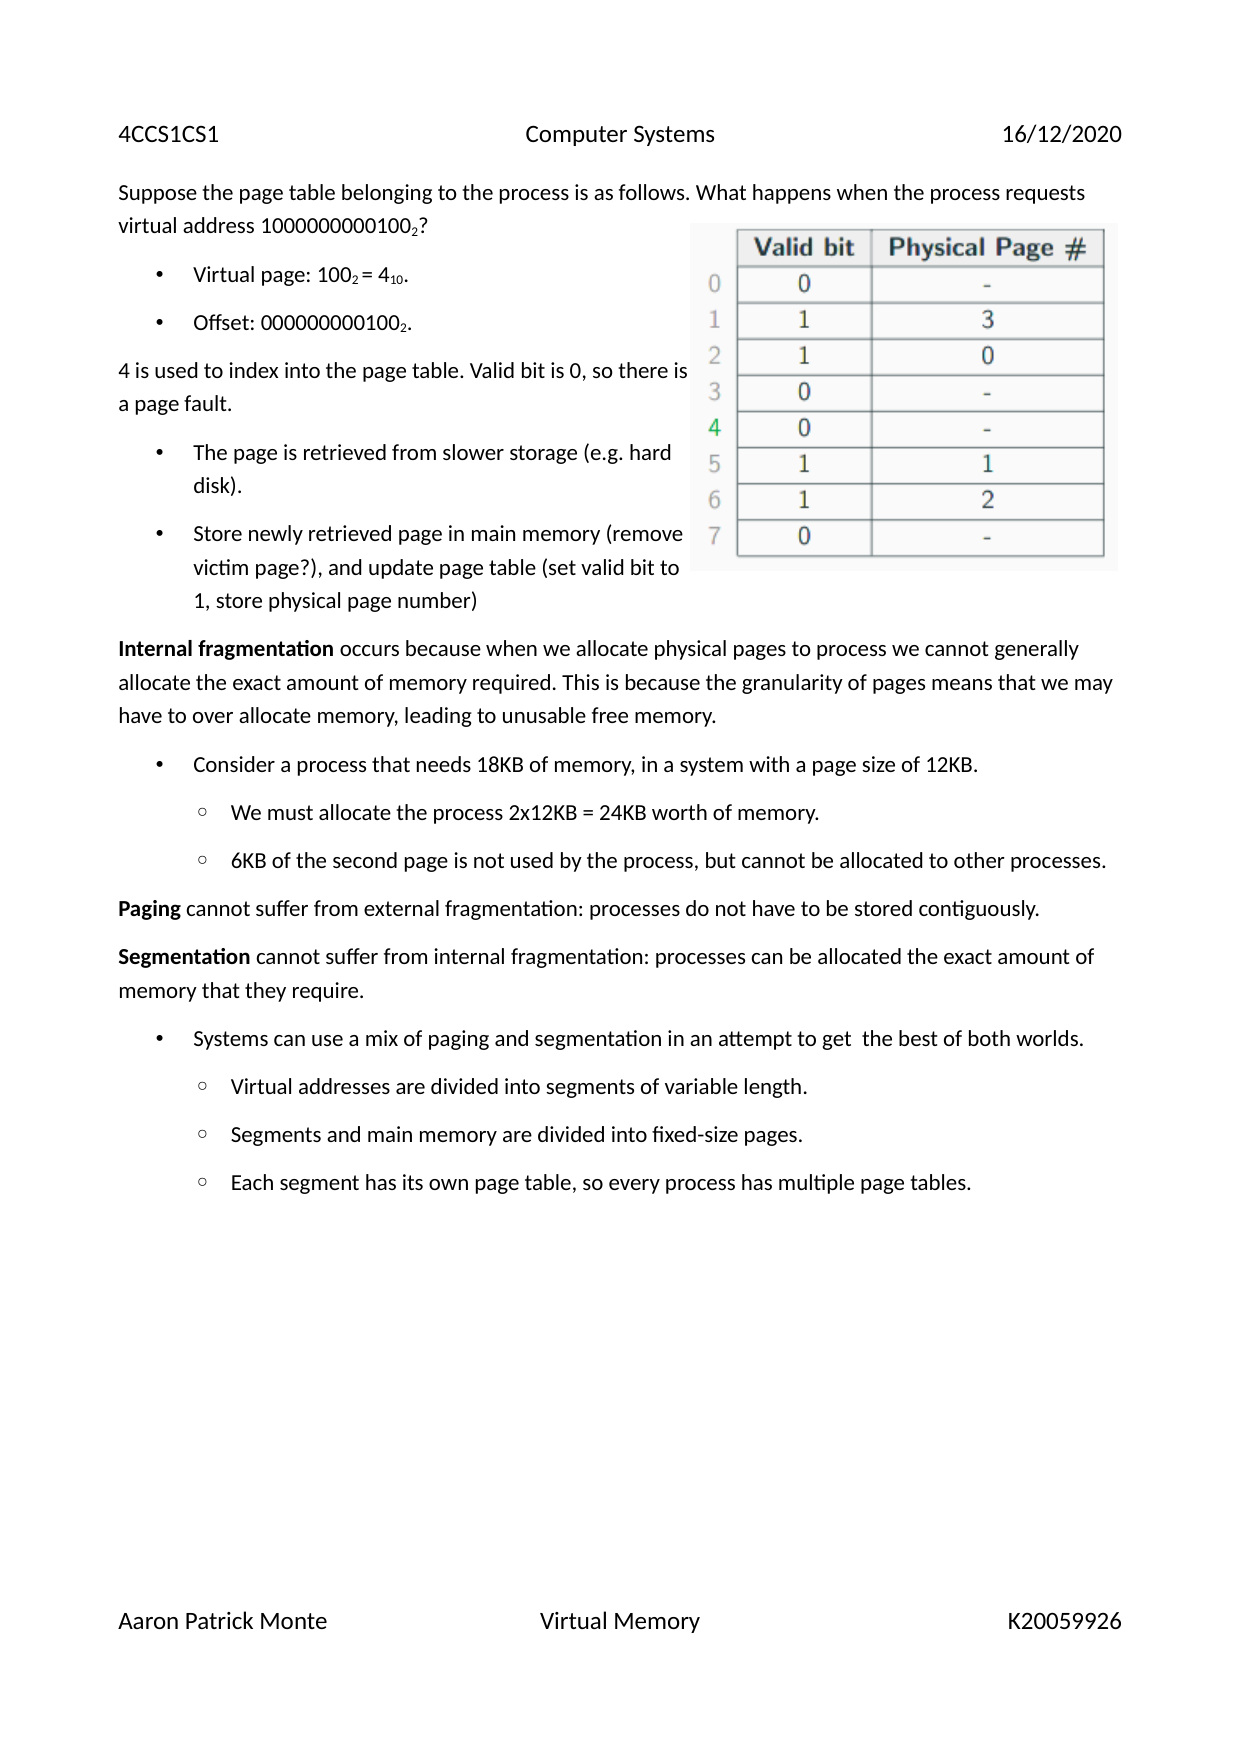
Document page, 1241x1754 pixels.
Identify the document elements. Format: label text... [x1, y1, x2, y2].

text Internal fragmentation occurs because when we allocate physical pages to process we cannot generally allocate the exact amount of memory required. This is because the granularity of pages means that we may have to over allocate memory, leading to unusable free memory. [118, 634, 1122, 730]
text Segmentation cannot suffer from internal fragmentation: processes can be allocated the exact amount of memory that they require. [118, 942, 1122, 1004]
list Segments and main memory are divided into fixed-size pages. [193, 1120, 1122, 1148]
text Paging cannot suffer from external fragmentation: processes do not have to be stored contiguously. [118, 894, 1122, 922]
text 4 is used to index into the page table. Valid bit is 0, so there is a page fault. [118, 356, 690, 418]
list Virtual addresses are divided into segments of variable length. [193, 1072, 1122, 1100]
picture [690, 223, 1118, 571]
list We must allocate the process 2x12KB = 24KB worth of memory. [193, 798, 1122, 826]
list Systems can use a mix of paging and segmentation in an attempt to get the best of both worlds. [156, 1024, 1122, 1052]
list Offset: 0000000001002. [156, 308, 690, 336]
list 6KB of the second page is not used by the process, but cannot be allocated to other processes. [193, 846, 1122, 874]
text Suppose the page table belonging to the process is as follows. What happens when the process requests virtual address 10000000001002? [118, 178, 1122, 240]
list The page is retrieved from slower storage (e.g. hard disk). [156, 438, 690, 499]
list Store newly retrieved page in main memory (remove victim page?), and update page table (set valid bit to 1, store physical page number) [156, 519, 1122, 614]
list Consider a process that needs 18KB of memory, in a system with a page size of 12KB. [156, 750, 1122, 778]
list Each segment has its own page table, so every process has multiple page tables. [193, 1168, 1122, 1196]
list Virtual page: 1002 = 410. [156, 260, 690, 288]
